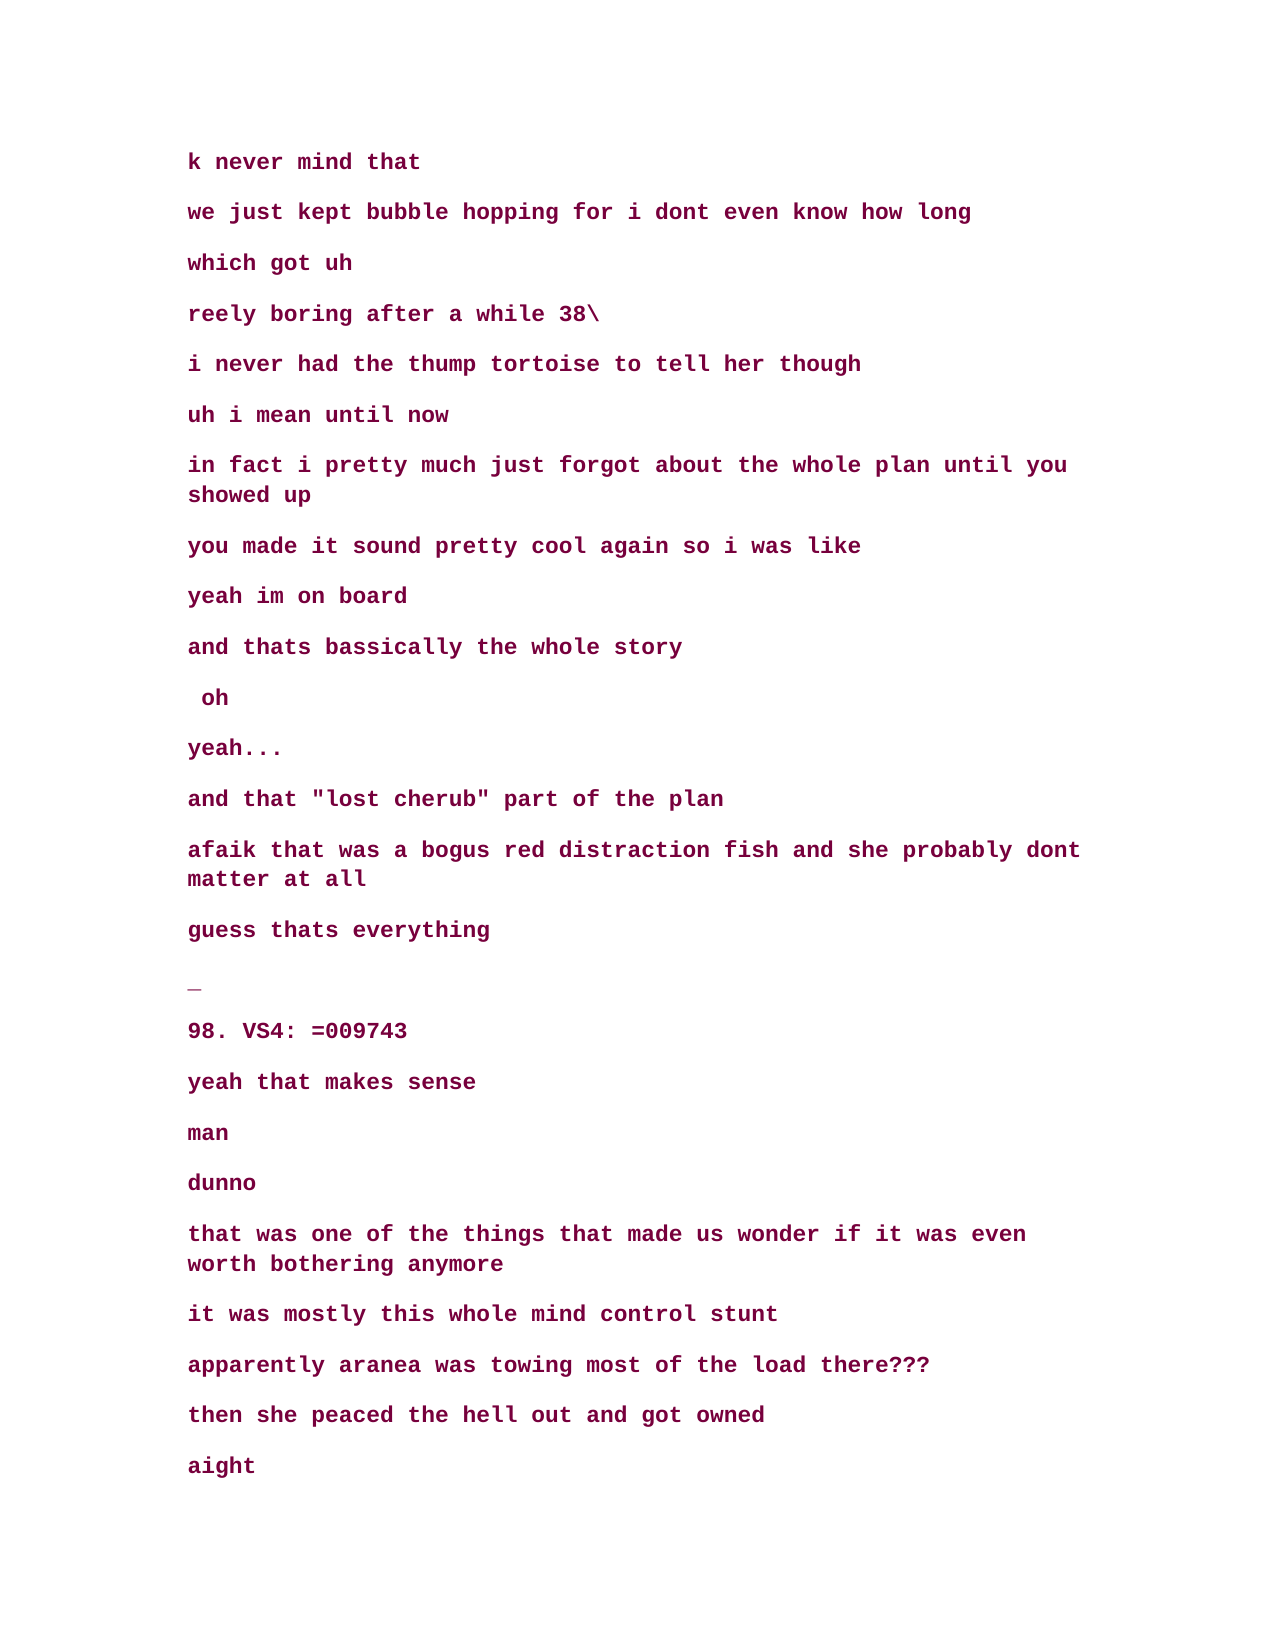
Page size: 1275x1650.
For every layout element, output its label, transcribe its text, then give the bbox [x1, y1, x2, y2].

text guess thats everything [187, 918, 1087, 944]
text man [187, 1121, 1087, 1147]
text you made it sound pretty cool again so i was like [187, 534, 1087, 560]
text apparently aranea was towing most of the load there??? [187, 1353, 1087, 1379]
text dunno [187, 1171, 1087, 1197]
text _ [187, 969, 1087, 995]
text reely boring after a while 38\ [187, 302, 1087, 328]
text yeah that makes sense [187, 1070, 1087, 1096]
text which got uh [187, 251, 1087, 277]
text 98. VS4: =009743 [187, 1019, 1087, 1046]
text we just kept bubble hopping for i dont even know how long [187, 201, 1087, 227]
text oh [187, 686, 1087, 712]
text it was mostly this whole mind control stunt [187, 1302, 1087, 1328]
text aight [187, 1454, 1087, 1480]
text yeah... [187, 737, 1087, 763]
text k never mind that [187, 150, 1087, 176]
text that was one of the things that made us wonder if it was even worth bothering anymore [187, 1222, 1087, 1278]
text i never had the thump tortoise to tell her though [187, 352, 1087, 378]
text then she peaced the hell out and got owned [187, 1404, 1087, 1430]
text afaik that was a bogus red distraction fish and she probably dont matter at all [187, 838, 1087, 894]
text in fact i pretty much just forgot about the whole plan until you showed up [187, 454, 1087, 509]
text yeah im on board [187, 585, 1087, 611]
text and thats bassically the whole story [187, 635, 1087, 661]
text and that "lost cherub" part of the plan [187, 787, 1087, 813]
text uh i mean until now [187, 403, 1087, 429]
